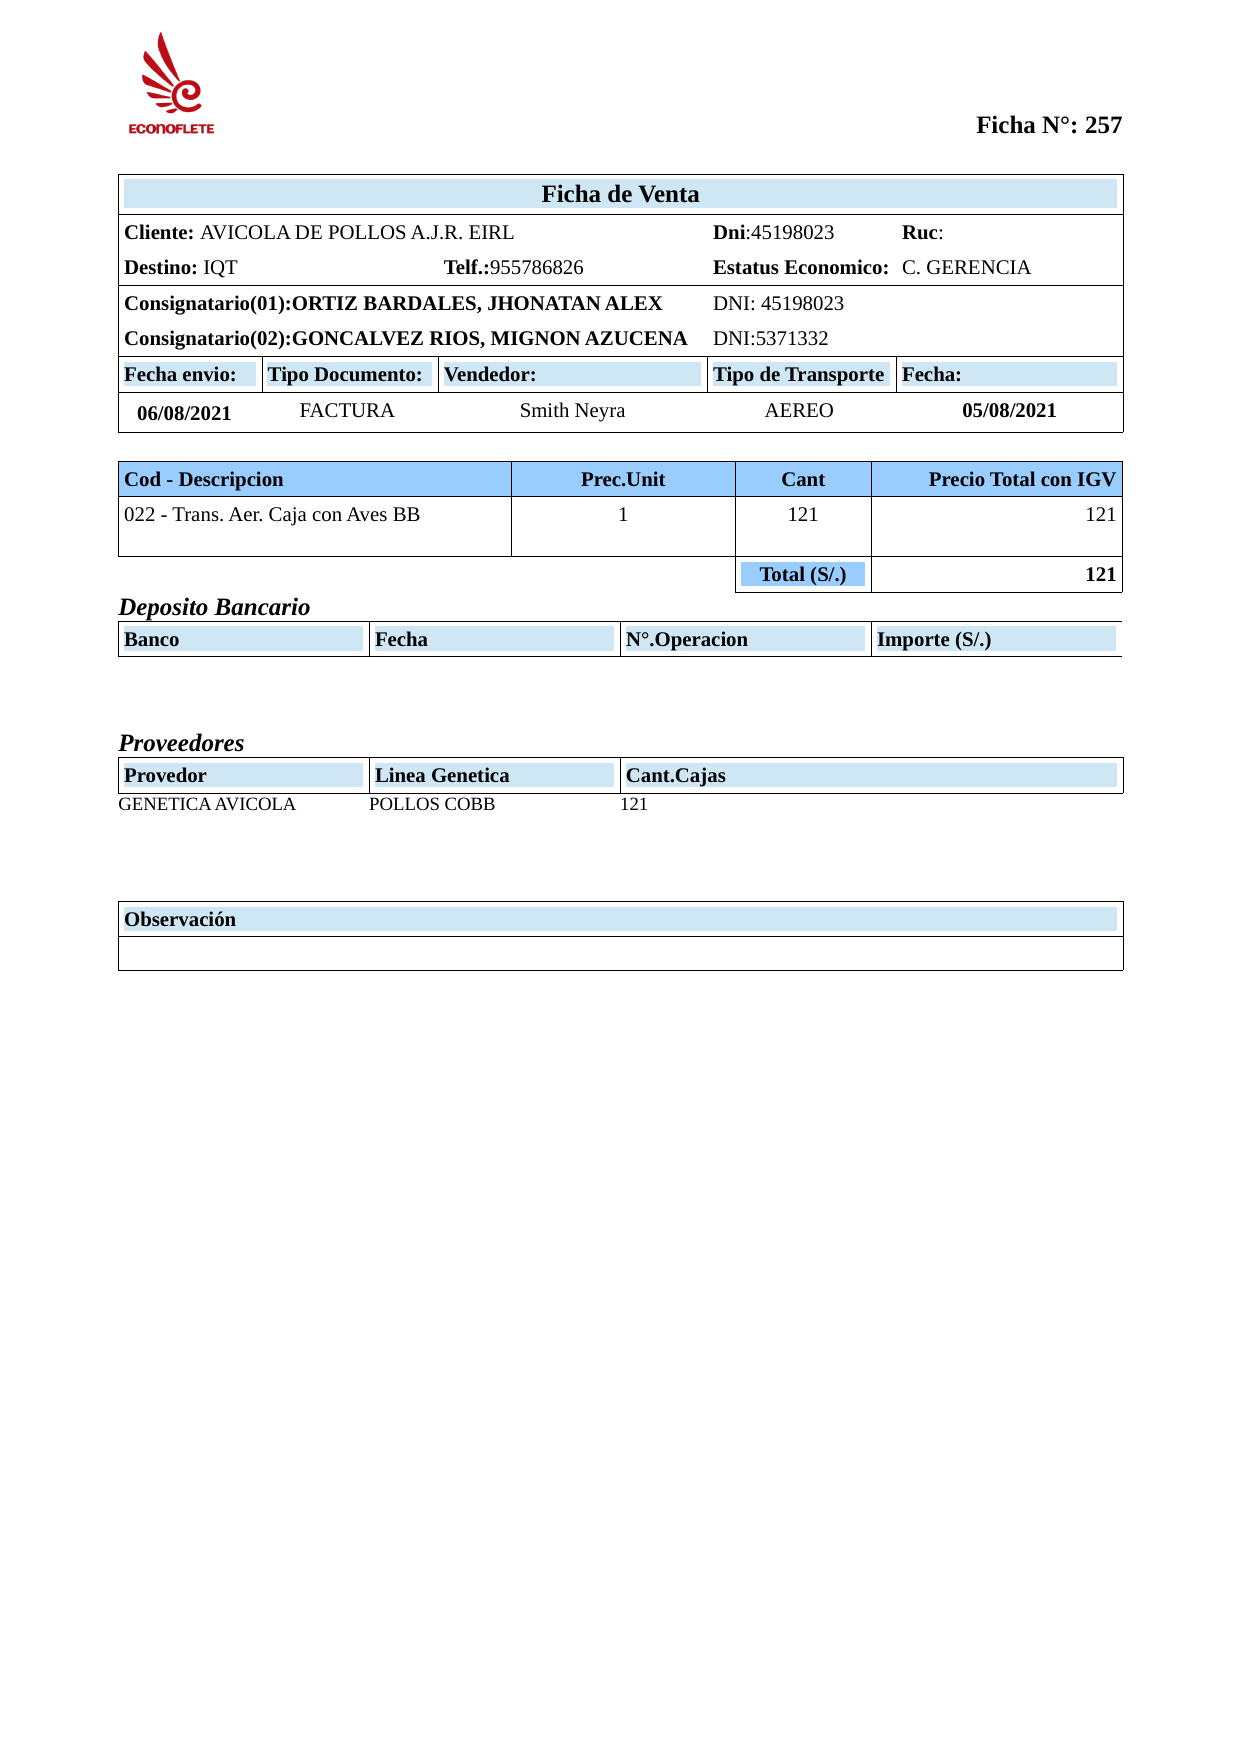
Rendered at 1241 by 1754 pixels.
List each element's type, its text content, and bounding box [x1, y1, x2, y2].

table_cell Total (S/.) [736, 557, 871, 592]
table_header Precio Total con IGV [872, 462, 1122, 496]
table_cell [620, 815, 1123, 836]
table_cell 121 [620, 794, 1123, 814]
table_cell [620, 705, 871, 728]
table_cell [118, 836, 369, 858]
table_cell [620, 836, 1123, 858]
table_cell 1 [512, 497, 735, 556]
table_header Provedor [119, 758, 369, 793]
table_cell [369, 680, 620, 704]
table_header Banco [119, 622, 369, 656]
table_header Fecha [370, 622, 620, 656]
text Proveedores [118, 728, 1122, 757]
table_cell 05/08/2021 [896, 393, 1123, 432]
table_cell Estatus Economico: [707, 249, 896, 285]
table_cell Telf.:955786826 [438, 249, 707, 285]
table_cell [620, 858, 1123, 879]
table_cell [871, 657, 1122, 680]
table_header Ficha de Venta [119, 175, 1123, 214]
table_cell [871, 680, 1122, 704]
table_header Prec.Unit [512, 462, 735, 496]
table_cell Consignatario(02):GONCALVEZ RIOS, MIGNON AZUCENA [119, 321, 707, 356]
table_cell GENETICA AVICOLA [118, 794, 369, 814]
table_cell C. GERENCIA [896, 249, 1123, 285]
table_cell [118, 879, 369, 901]
table_cell 121 [872, 497, 1122, 556]
table_cell AEREO [707, 393, 896, 432]
table_header Linea Genetica [370, 758, 620, 793]
table_cell 06/08/2021 [119, 393, 262, 432]
table_cell Destino: IQT [119, 249, 438, 285]
table_cell Vendedor: [439, 357, 707, 392]
table_cell 121 [872, 557, 1122, 592]
text Deposito Bancario [118, 592, 1122, 621]
table_cell [871, 705, 1122, 728]
table_cell [369, 836, 620, 858]
table_cell Ruc: [896, 215, 1123, 249]
table_cell [118, 705, 369, 728]
table_cell [511, 557, 735, 592]
table_cell Smith Neyra [438, 393, 707, 432]
table_cell [119, 937, 1123, 969]
table_header Cant [736, 462, 871, 496]
table_cell [620, 657, 871, 680]
table_cell [369, 879, 620, 901]
table_cell DNI:5371332 [707, 321, 1123, 356]
table_header Cant.Cajas [621, 758, 1123, 793]
table_cell [118, 858, 369, 879]
table_header Cod - Descripcion [119, 462, 511, 496]
table_cell [369, 815, 620, 836]
table_cell [620, 879, 1123, 901]
picture [118, 31, 225, 134]
table_header Importe (S/.) [872, 622, 1122, 656]
table_cell Cliente: AVICOLA DE POLLOS A.J.R. EIRL [119, 215, 707, 249]
table_cell 022 - Trans. Aer. Caja con Aves BB [119, 497, 511, 556]
table_cell 121 [736, 497, 871, 556]
table_cell [118, 657, 369, 680]
table_cell [118, 557, 511, 592]
table_cell [118, 680, 369, 704]
table_cell [369, 858, 620, 879]
table_cell [369, 657, 620, 680]
table_cell Consignatario(01):ORTIZ BARDALES, JHONATAN ALEX [119, 286, 707, 321]
table_cell Tipo de Transporte [708, 357, 896, 392]
table_cell [369, 705, 620, 728]
table_cell Fecha envio: [119, 357, 262, 392]
table_cell Fecha: [897, 357, 1123, 392]
table_cell [118, 815, 369, 836]
table_cell POLLOS COBB [369, 794, 620, 814]
table_cell FACTURA [262, 393, 438, 432]
table_cell DNI: 45198023 [707, 286, 1123, 321]
table_cell Tipo Documento: [263, 357, 438, 392]
table_header Observación [119, 902, 1123, 936]
table_cell [620, 680, 871, 704]
table_header N°.Operacion [621, 622, 871, 656]
table_cell Dni:45198023 [707, 215, 896, 249]
